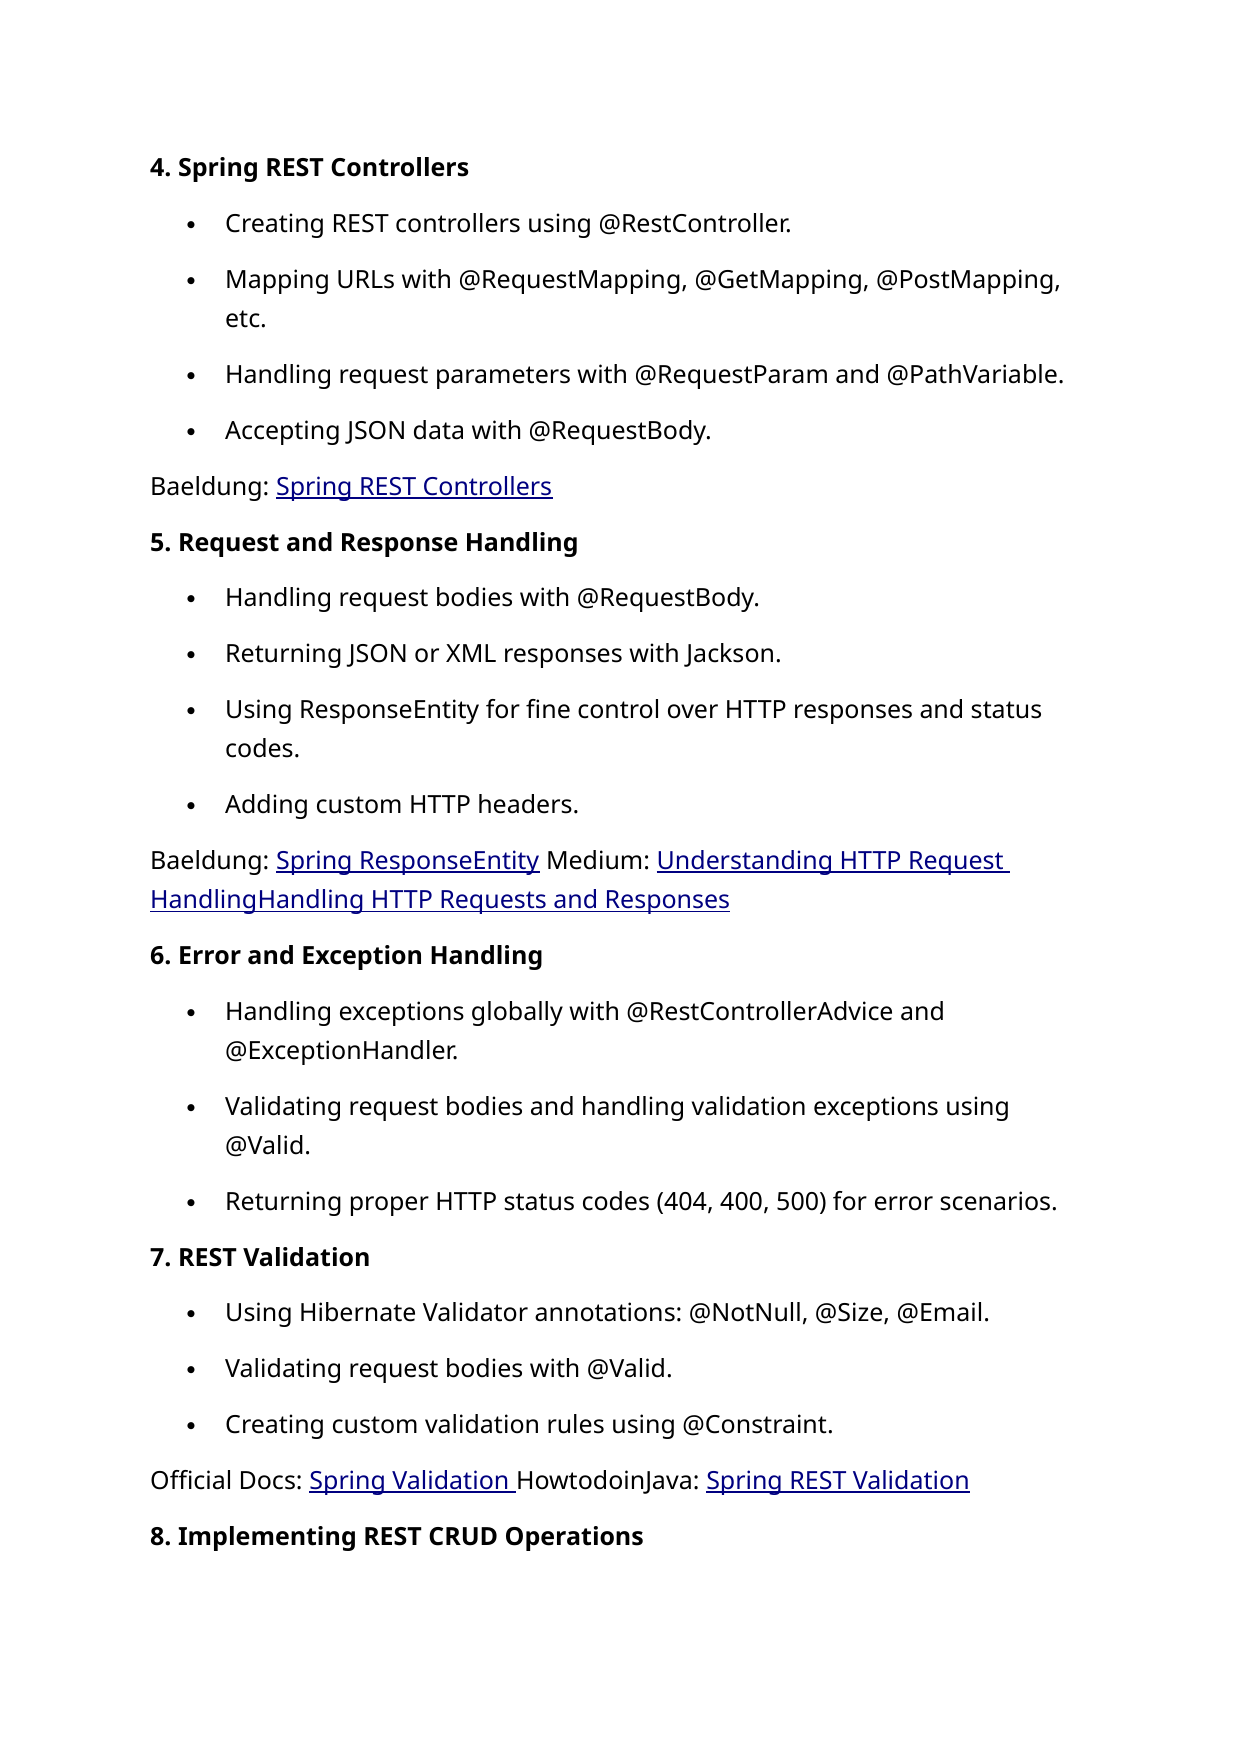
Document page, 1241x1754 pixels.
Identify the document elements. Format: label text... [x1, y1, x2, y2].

list Returning JSON or XML responses with Jackson. [187, 636, 1090, 670]
list Validating request bodies with @Valid. [187, 1351, 1090, 1385]
list Accepting JSON data with @RequestBody. [187, 412, 1090, 447]
text Official Docs: Spring Validation HowtodoinJava: Spring REST Validation [150, 1462, 1090, 1497]
list Handling request bodies with @RequestBody. [187, 580, 1090, 614]
list Returning proper HTTP status codes (404, 400, 500) for error scenarios. [187, 1183, 1090, 1217]
list Adding custom HTTP headers. [187, 787, 1090, 821]
text 8. Implementing REST CRUD Operations [150, 1518, 1090, 1552]
text 6. Error and Exception Handling [150, 937, 1090, 972]
text 4. Spring REST Controllers [150, 150, 1090, 184]
text 7. REST Validation [150, 1239, 1090, 1273]
text Baeldung: Spring REST Controllers [150, 468, 1090, 502]
text 5. Request and Response Handling [150, 524, 1090, 558]
list Using Hibernate Validator annotations: @NotNull, @Size, @Email. [187, 1295, 1090, 1329]
list Using ResponseEntity for fine control over HTTP responses and status codes. [187, 692, 1090, 765]
list Handling request parameters with @RequestParam and @PathVariable. [187, 357, 1090, 391]
list Validating request bodies and handling validation exceptions using @Valid. [187, 1088, 1090, 1162]
list Creating custom validation rules using @Constraint. [187, 1407, 1090, 1441]
list Creating REST controllers using @RestController. [187, 206, 1090, 240]
list Handling exceptions globally with @RestControllerAdvice and @ExceptionHandler. [187, 993, 1090, 1067]
text Baeldung: Spring ResponseEntity Medium: Understanding HTTP Request HandlingHandling HTTP Requests and Responses [150, 842, 1090, 916]
list Mapping URLs with @RequestMapping, @GetMapping, @PostMapping, etc. [187, 262, 1090, 335]
